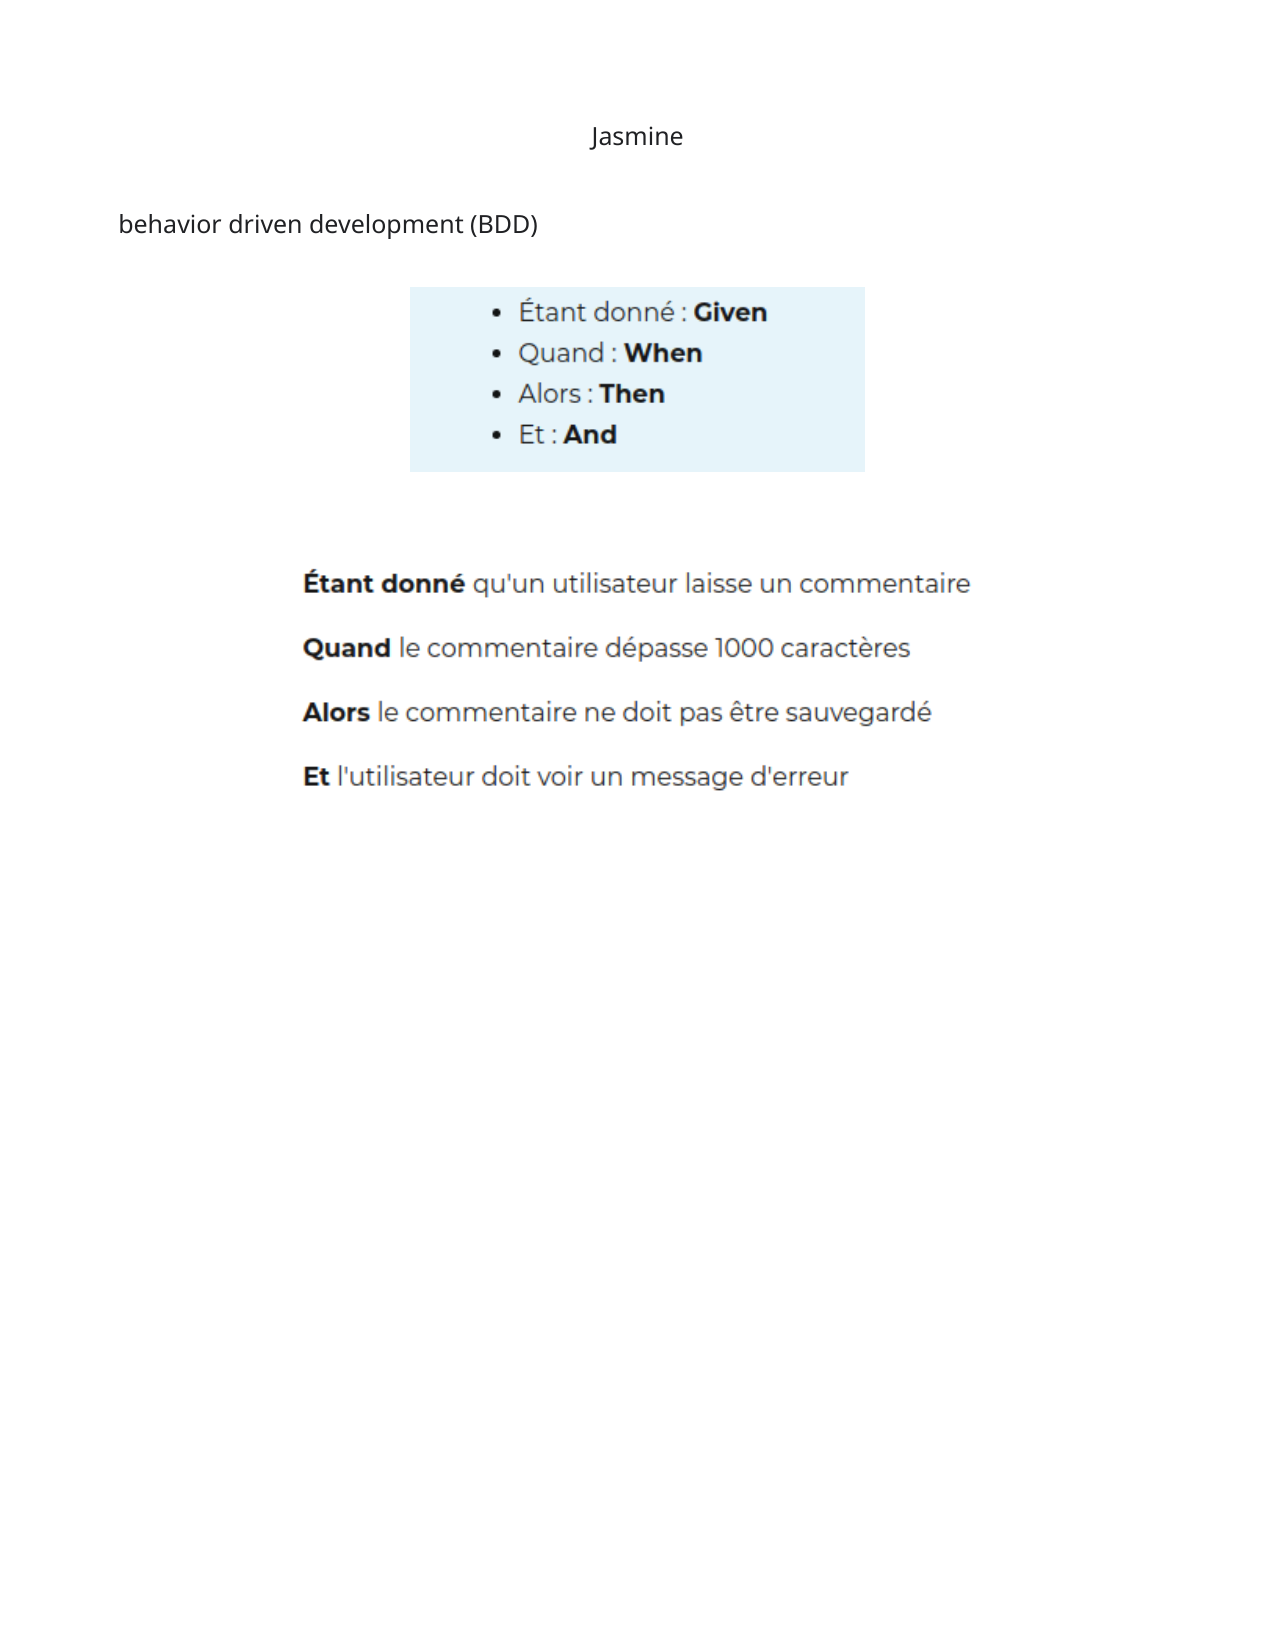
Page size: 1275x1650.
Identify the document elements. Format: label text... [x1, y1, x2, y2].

subtitle behavior driven development (BDD) [118, 207, 1157, 241]
text Jasmine [118, 118, 1157, 152]
picture [296, 560, 979, 800]
picture [410, 287, 865, 472]
